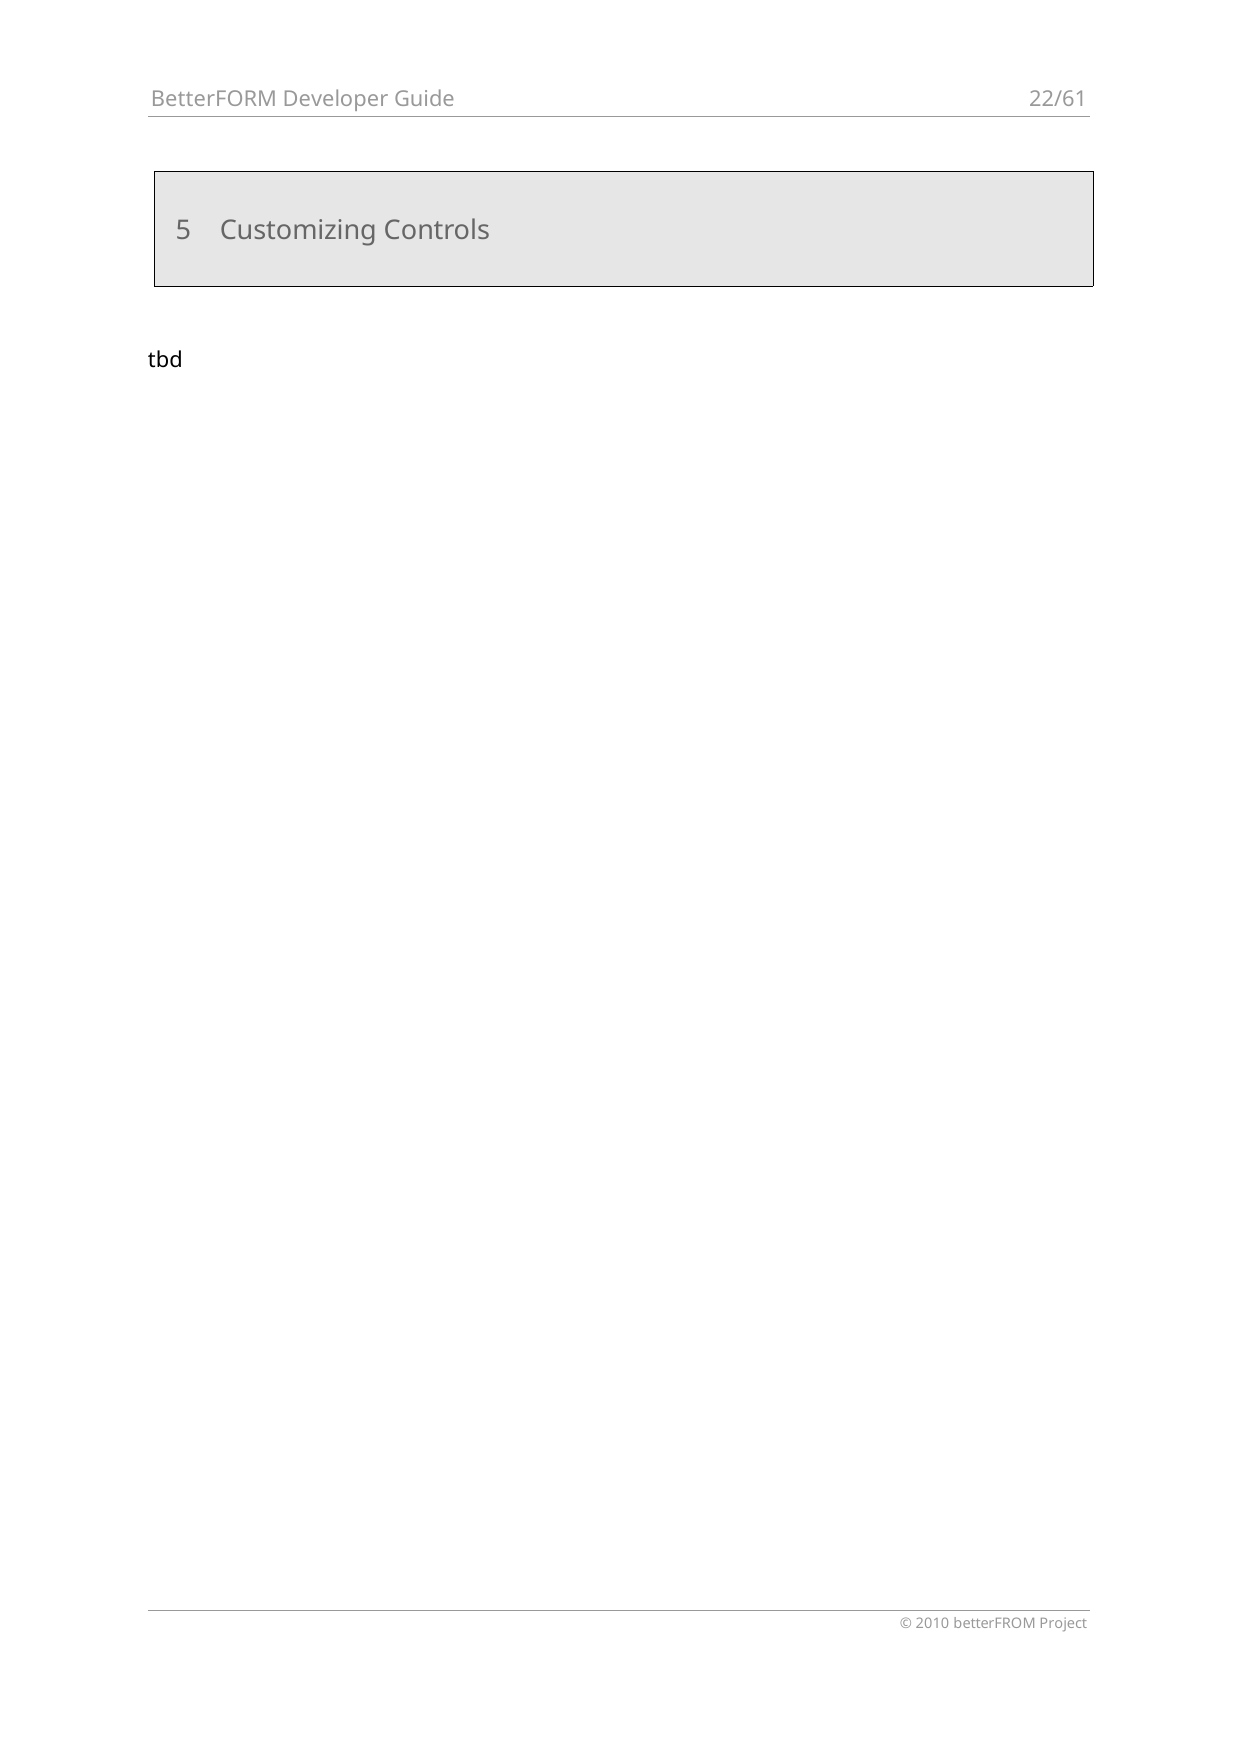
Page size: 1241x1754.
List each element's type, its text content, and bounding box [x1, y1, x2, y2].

text tbd [148, 344, 1090, 374]
subtitle Customizing Controls [155, 172, 1093, 286]
